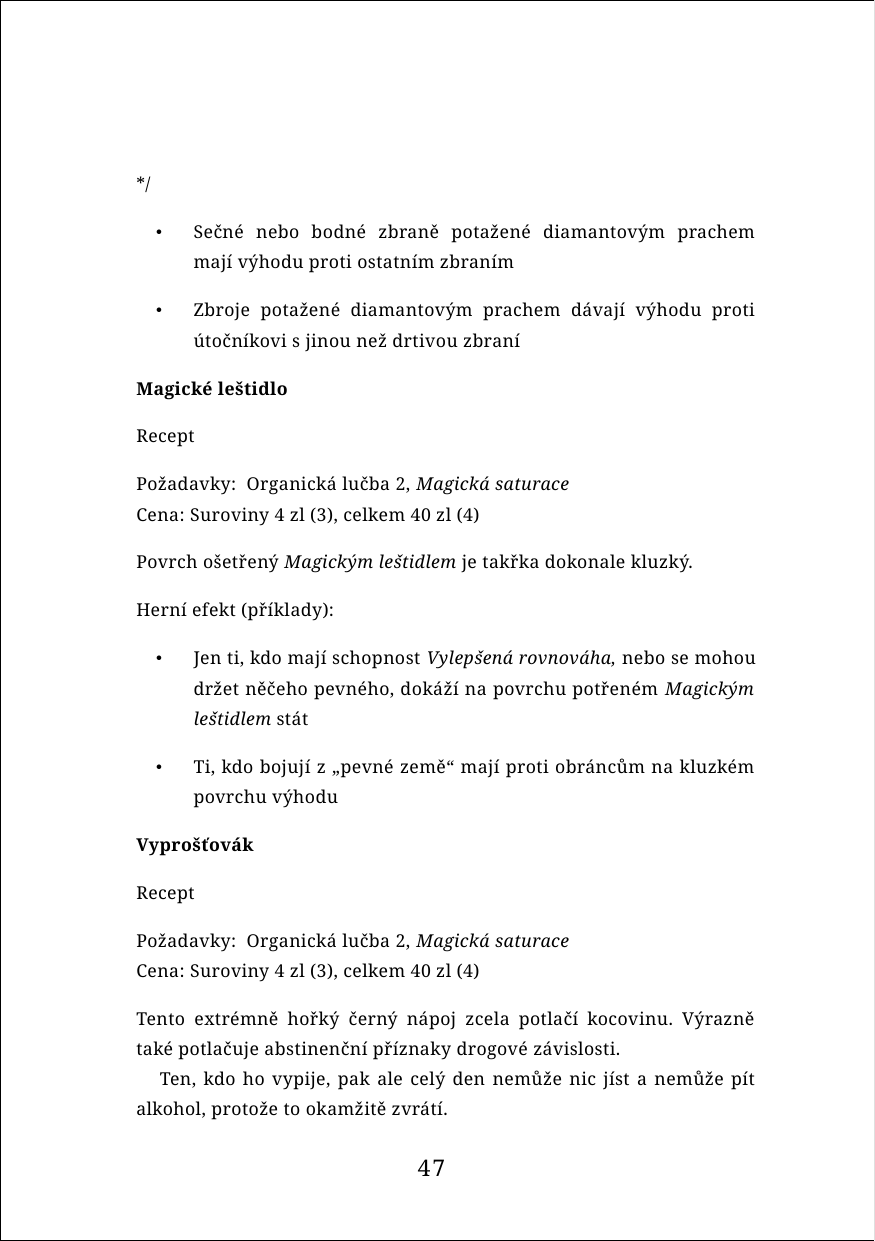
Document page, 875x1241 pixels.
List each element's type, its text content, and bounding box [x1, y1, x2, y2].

text Požadavky: Organická lučba 2, Magická saturace Cena: Suroviny 4 zl (3), celkem 40 zl (4) [136, 928, 756, 982]
text */ [136, 172, 756, 196]
list Jen ti, kdo mají schopnost Vylepšená rovnováha, nebo se mohou držet něčeho pevného, dokáží na povrchu potřeném Magickým leštidlem stát [156, 646, 756, 730]
text Recept [136, 424, 756, 448]
text Recept [136, 880, 756, 904]
text Magické leštidlo [136, 376, 756, 400]
text Herní efekt (příklady): [136, 598, 756, 622]
list Sečné nebo bodné zbraně potažené diamantovým prachem mají výhodu proti ostatním zbraním [156, 220, 756, 274]
text Povrch ošetřený Magickým leštidlem je takřka dokonale kluzký. [136, 550, 756, 574]
list Ti, kdo bojují z „pevné země“ mají proti obráncům na kluzkém povrchu výhodu [156, 754, 756, 808]
text Vyprošťovák [136, 832, 756, 856]
list Zbroje potažené diamantovým prachem dávají výhodu proti útočníkovi s jinou než drtivou zbraní [156, 298, 756, 352]
text Požadavky: Organická lučba 2, Magická saturace Cena: Suroviny 4 zl (3), celkem 40 zl (4) [136, 472, 756, 526]
text Tento extrémně hořký černý nápoj zcela potlačí kocovinu. Výrazně také potlačuje abstinenční příznaky drogové závislosti. Ten, kdo ho vypije, pak ale celý den nemůže nic jíst a nemůže pít alkohol, protože to okamžitě zvrátí. [136, 1006, 756, 1121]
